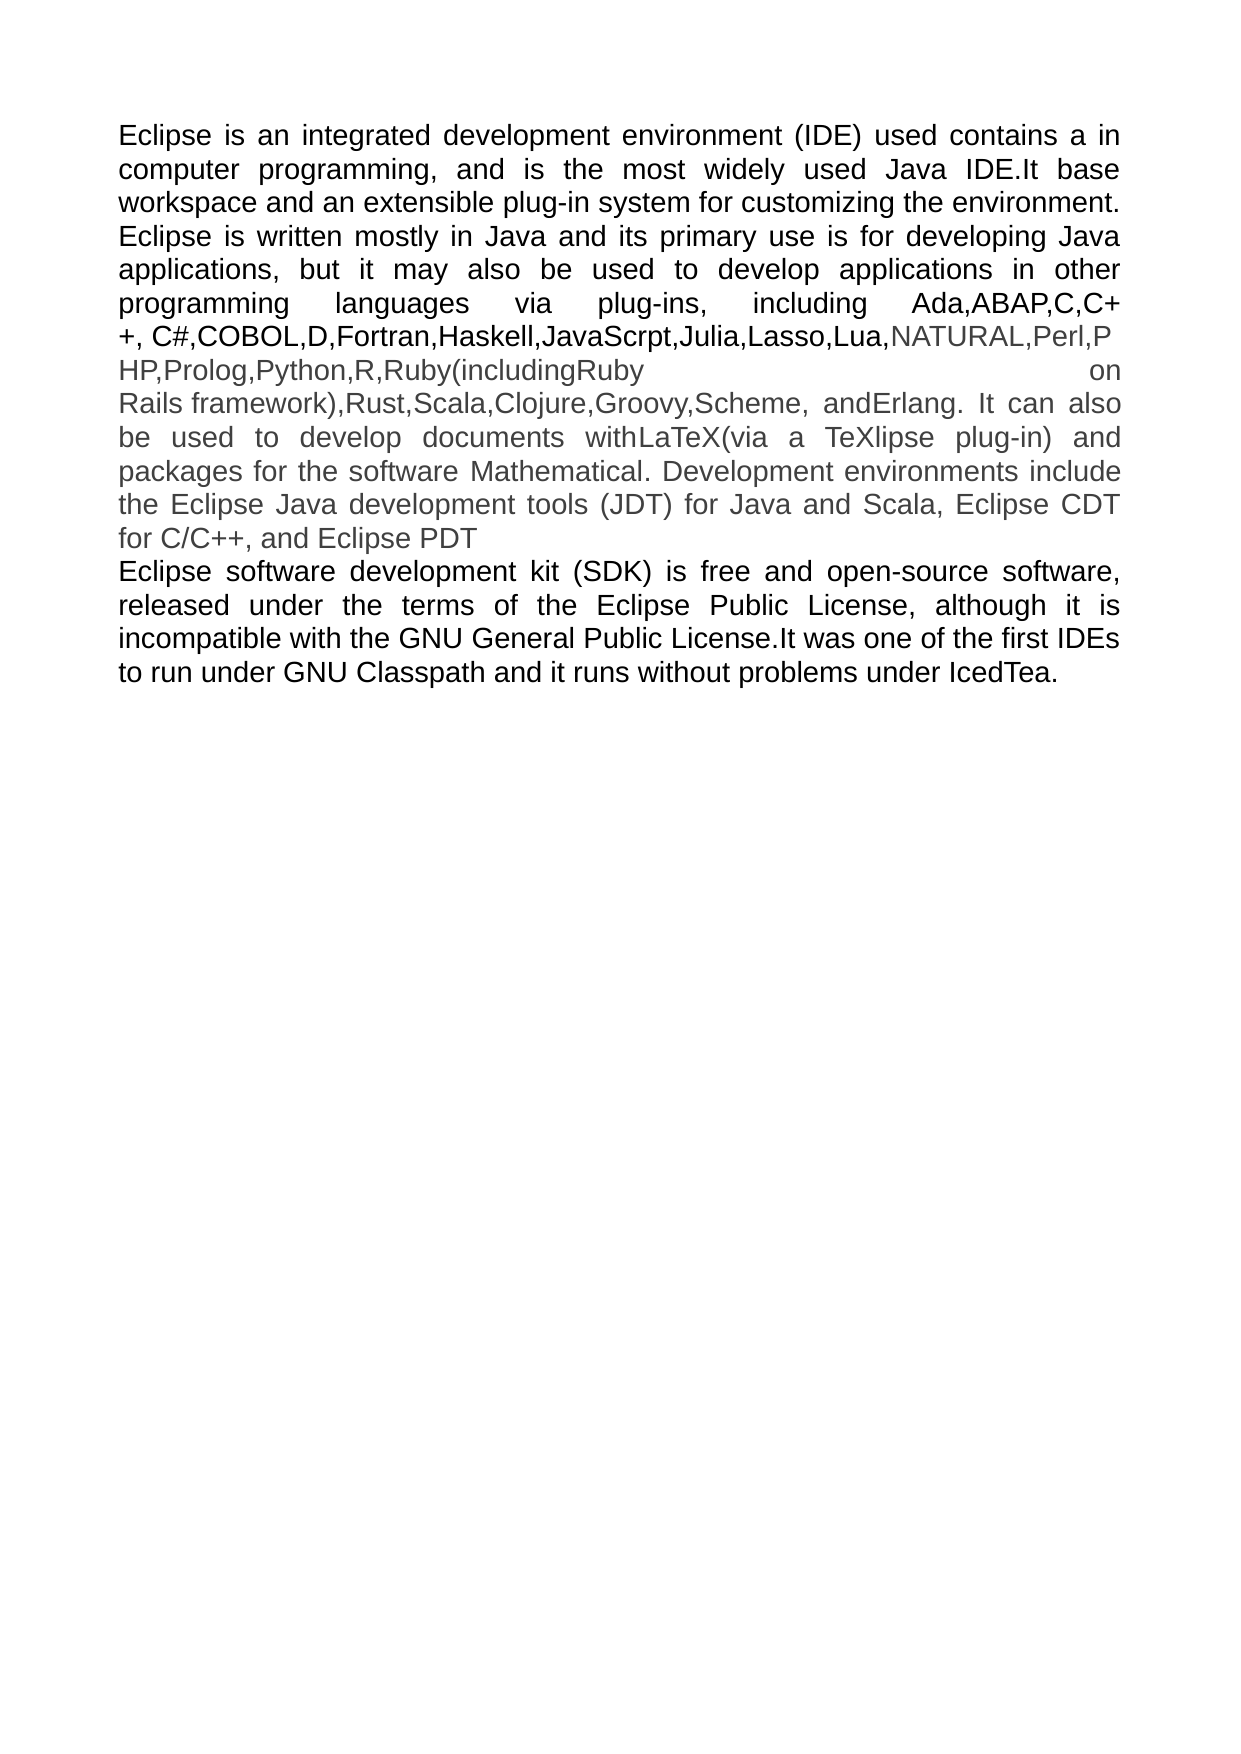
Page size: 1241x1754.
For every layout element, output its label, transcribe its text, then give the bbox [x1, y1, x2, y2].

text Eclipse is an integrated development environment (IDE) used contains a in computer programming, and is the most widely used Java IDE.It base workspace and an extensible plug-in system for customizing the environment. Eclipse is written mostly in Java and its primary use is for developing Java applications, but it may also be used to develop applications in other programming languages via plug-ins, including Ada,ABAP,C,C++, C#,COBOL,D,Fortran,Haskell,JavaScrpt,Julia,Lasso,Lua,NATURAL,Perl,PHP,Prolog,Python,R,Ruby(includingRuby on Rails framework),Rust,Scala,Clojure,Groovy,Scheme, andErlang. It can also be used to develop documents withLaTeX(via a TeXlipse plug-in) and packages for the software Mathematical. Development environments include the Eclipse Java development tools (JDT) for Java and Scala, Eclipse CDT for C/C++, and Eclipse PDT [118, 118, 1122, 554]
text Eclipse software development kit (SDK) is free and open-source software, released under the terms of the Eclipse Public License, although it is incompatible with the GNU General Public License.It was one of the first IDEs to run under GNU Classpath and it runs without problems under IcedTea. [118, 554, 1122, 688]
